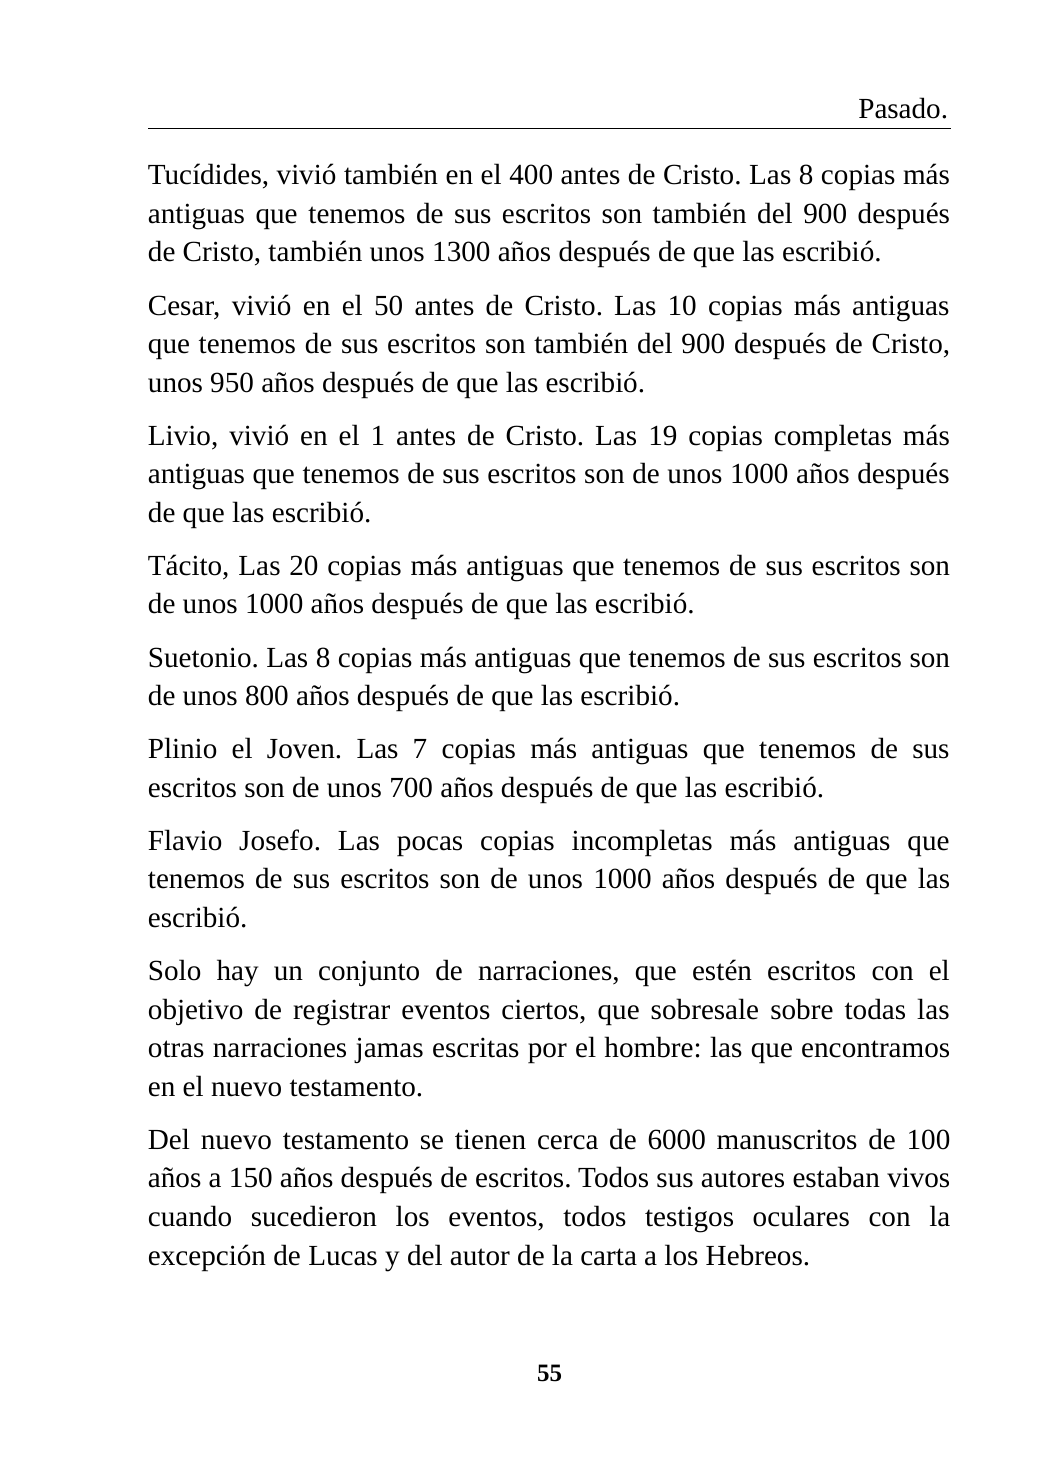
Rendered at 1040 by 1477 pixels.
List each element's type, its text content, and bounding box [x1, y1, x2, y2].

text Suetonio. Las 8 copias más antiguas que tenemos de sus escritos son de unos 800 años después de que las escribió. [148, 640, 951, 712]
text Cesar, vivió en el 50 antes de Cristo. Las 10 copias más antiguas que tenemos de sus escritos son también del 900 después de Cristo, unos 950 años después de que las escribió. [148, 288, 951, 398]
text Del nuevo testamento se tienen cerca de 6000 manuscritos de 100 años a 150 años después de escritos. Todos sus autores estaban vivos cuando sucedieron los eventos, todos testigos oculares con la excepción de Lucas y del autor de la carta a los Hebreos. [148, 1122, 951, 1271]
text Tucídides, vivió también en el 400 antes de Cristo. Las 8 copias más antiguas que tenemos de sus escritos son también del 900 después de Cristo, también unos 1300 años después de que las escribió. [148, 157, 951, 268]
text Solo hay un conjunto de narraciones, que estén escritos con el objetivo de registrar eventos ciertos, que sobresale sobre todas las otras narraciones jamas escritas por el hombre: las que encontramos en el nuevo testamento. [148, 953, 951, 1102]
text Livio, vivió en el 1 antes de Cristo. Las 19 copias completas más antiguas que tenemos de sus escritos son de unos 1000 años después de que las escribió. [148, 418, 951, 528]
text Flavio Josefo. Las pocas copias incompletas más antiguas que tenemos de sus escritos son de unos 1000 años después de que las escribió. [148, 823, 951, 934]
text Tácito, Las 20 copias más antiguas que tenemos de sus escritos son de unos 1000 años después de que las escribió. [148, 548, 951, 620]
text Plinio el Joven. Las 7 copias más antiguas que tenemos de sus escritos son de unos 700 años después de que las escribió. [148, 731, 951, 803]
